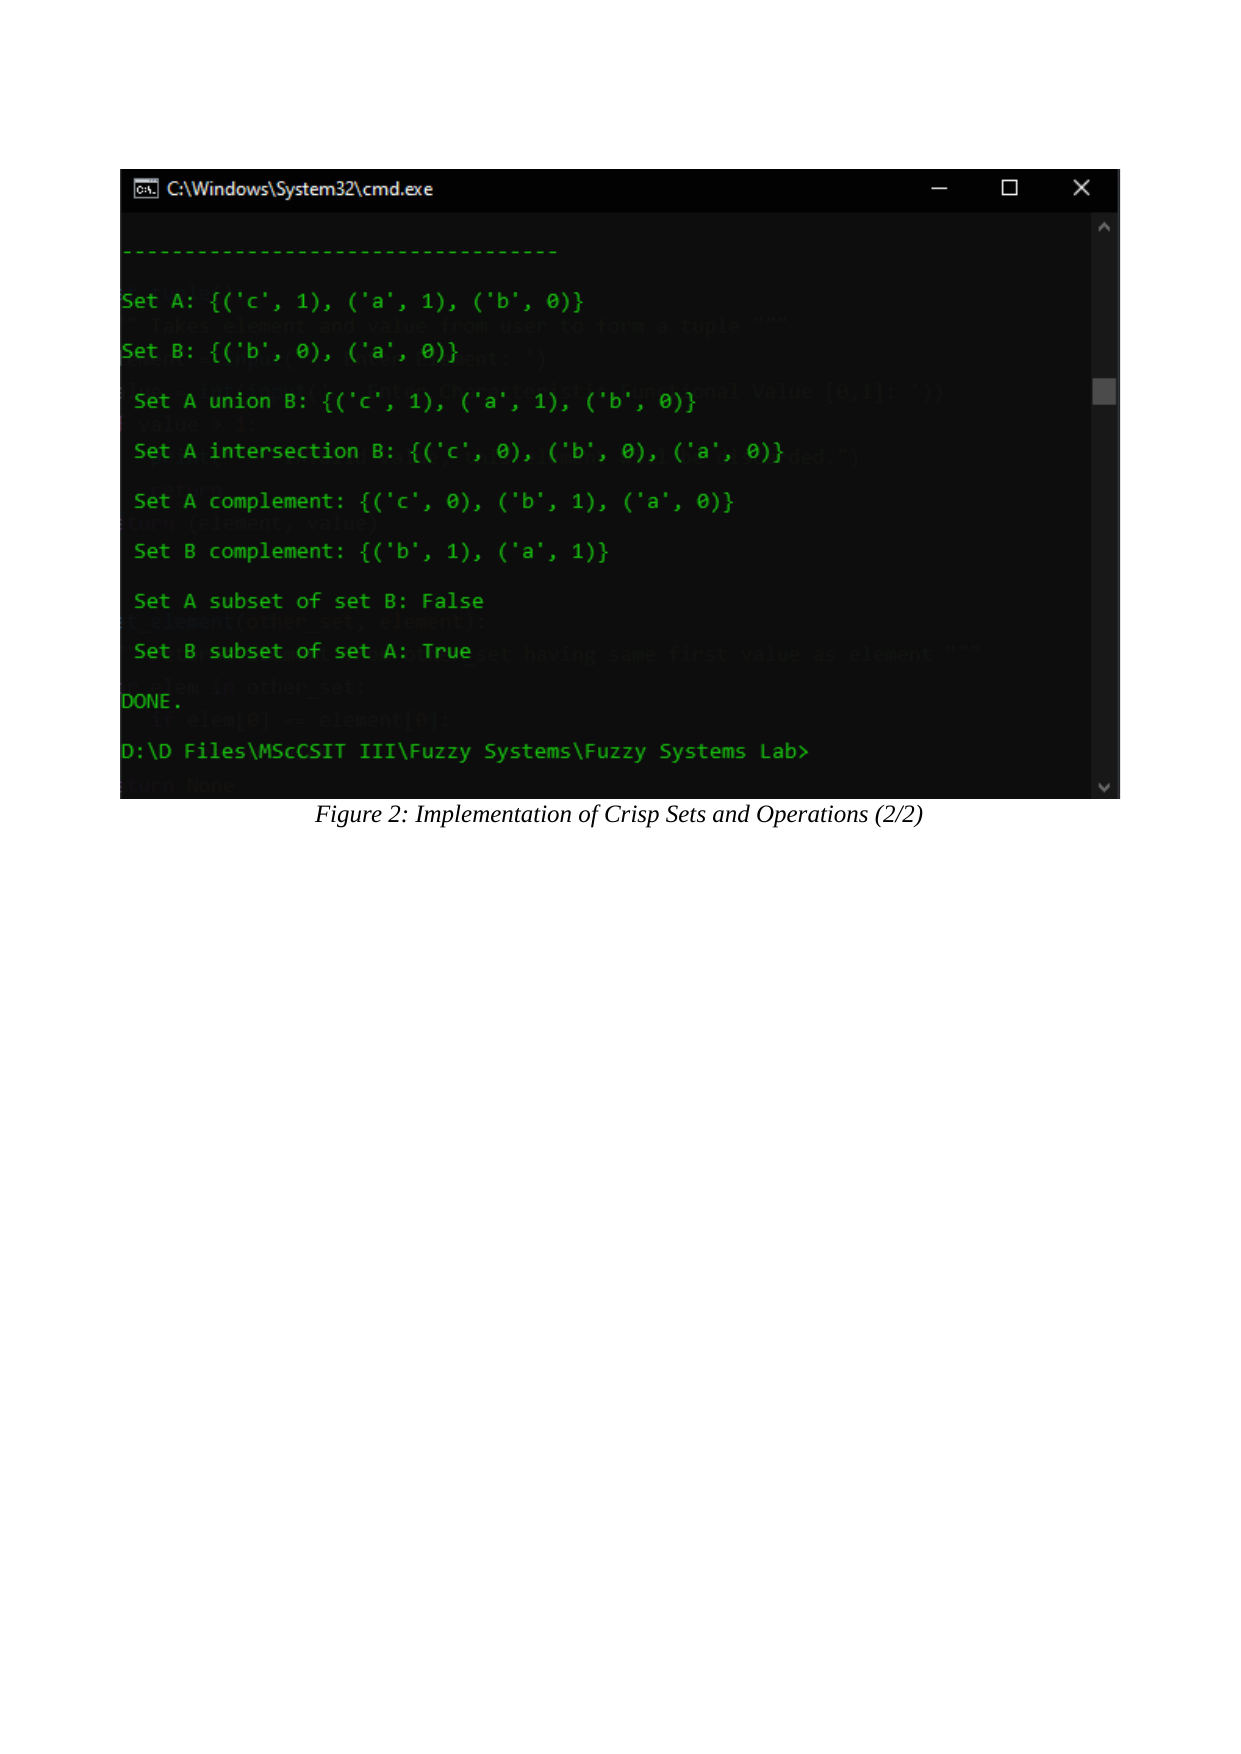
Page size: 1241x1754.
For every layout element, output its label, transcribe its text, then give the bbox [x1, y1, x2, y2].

text Figure 2: Implementation of Crisp Sets and Operations (2/2) [120, 799, 1120, 828]
picture [120, 169, 1121, 799]
